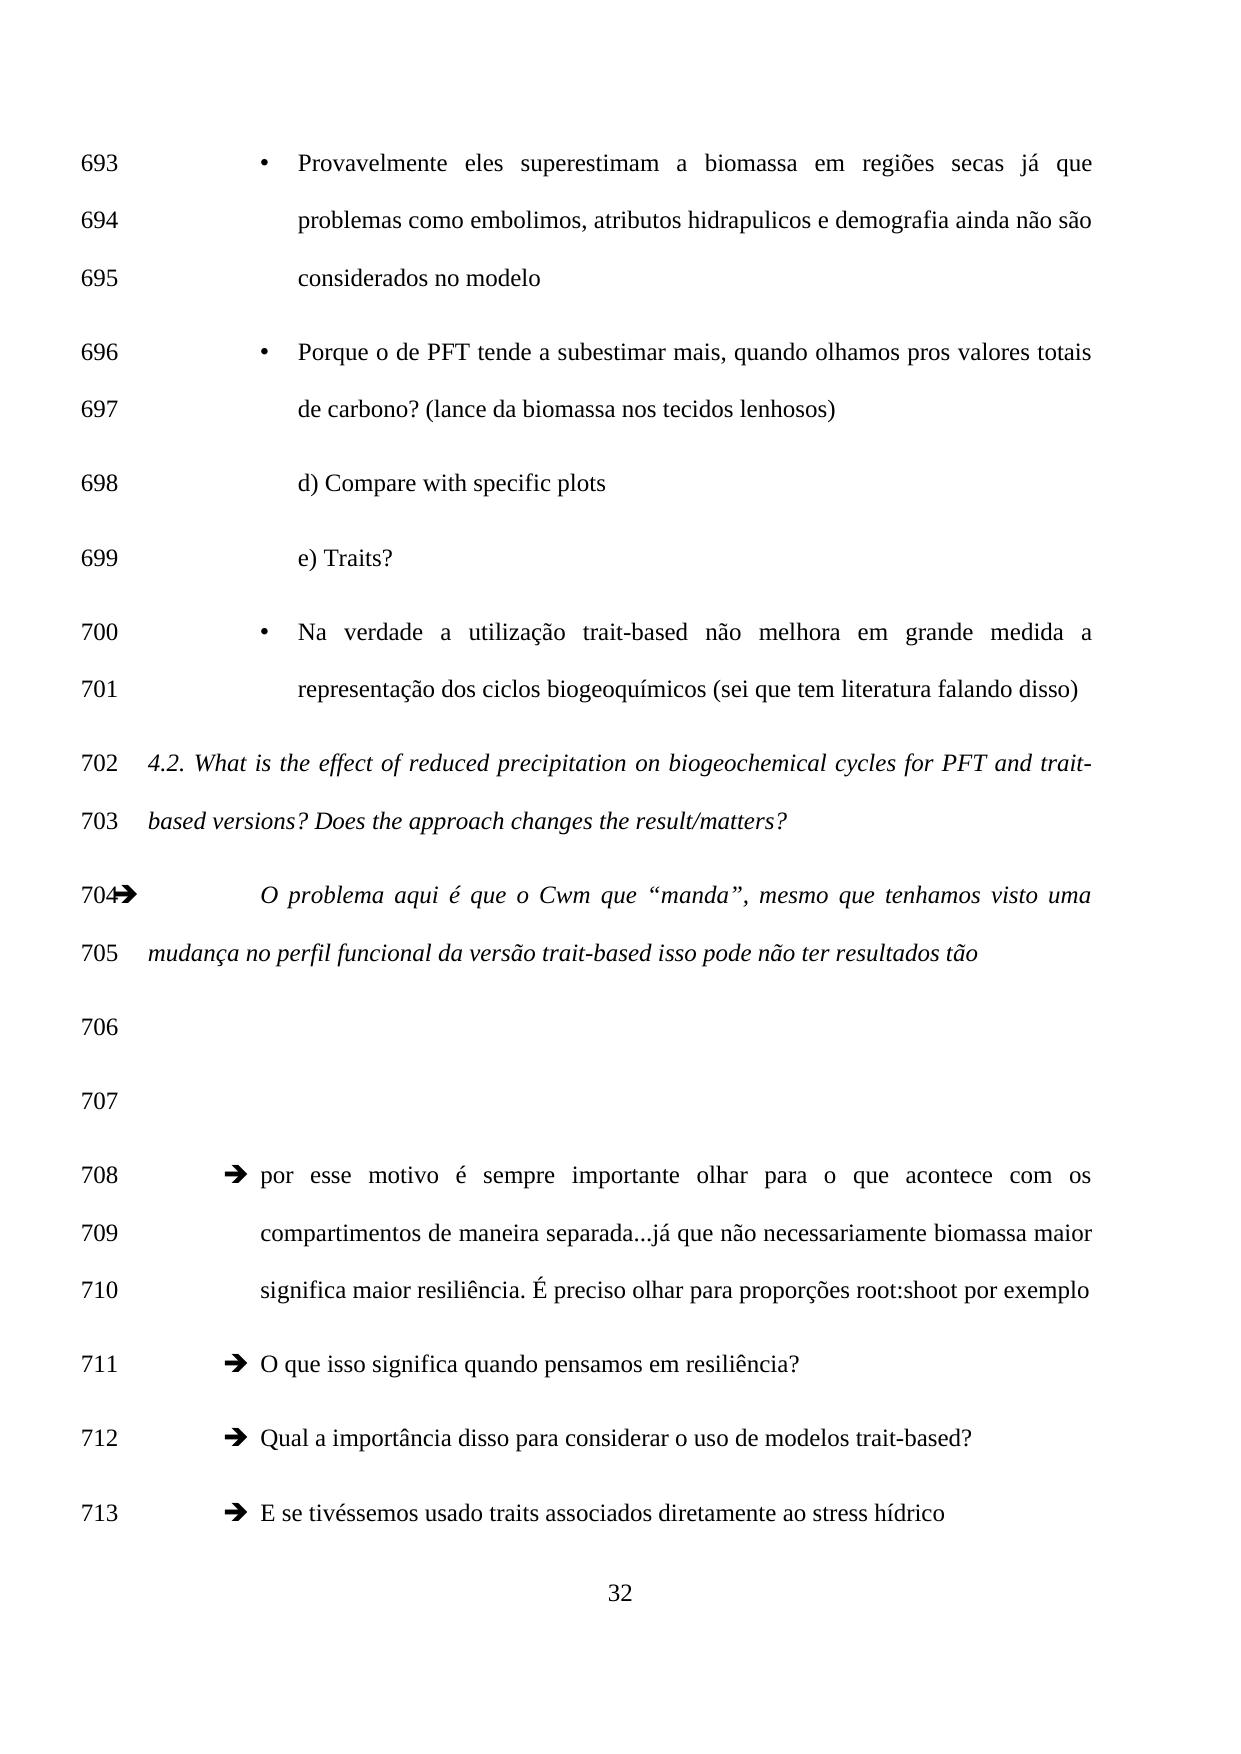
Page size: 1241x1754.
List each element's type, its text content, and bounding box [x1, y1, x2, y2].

list Porque o de PFT tende a subestimar mais, quando olhamos pros valores totais de carbono? (lance da biomassa nos tecidos lenhosos) [260, 337, 1093, 423]
list Provavelmente eles superestimam a biomassa em regiões secas já que problemas como embolimos, atributos hidrapulicos e demografia ainda não são considerados no modelo [260, 148, 1093, 291]
list O problema aqui é que o Cwm que “manda”, mesmo que tenhamos visto uma mudança no perfil funcional da versão trait-based isso pode não ter resultados tão [112, 880, 1093, 966]
list por esse motivo é sempre importante olhar para o que acontece com os compartimentos de maneira separada...já que não necessariamente biomassa maior significa maior resiliência. É preciso olhar para proporções root:shoot por exemplo [223, 1160, 1093, 1304]
list Qual a importância disso para considerar o uso de modelos trait-based? [223, 1423, 1093, 1452]
list O que isso significa quando pensamos em resiliência? [223, 1349, 1093, 1378]
list d) Compare with specific plots [260, 468, 1093, 497]
list Na verdade a utilização trait-based não melhora em grande medida a representação dos ciclos biogeoquímicos (sei que tem literatura falando disso) [260, 617, 1093, 703]
list 4.2. What is the effect of reduced precipitation on biogeochemical cycles for PFT and trait-based versions? Does the approach changes the result/matters? [112, 748, 1093, 835]
list e) Traits? [260, 543, 1093, 571]
list E se tivéssemos usado traits associados diretamente ao stress hídrico [223, 1498, 1093, 1526]
